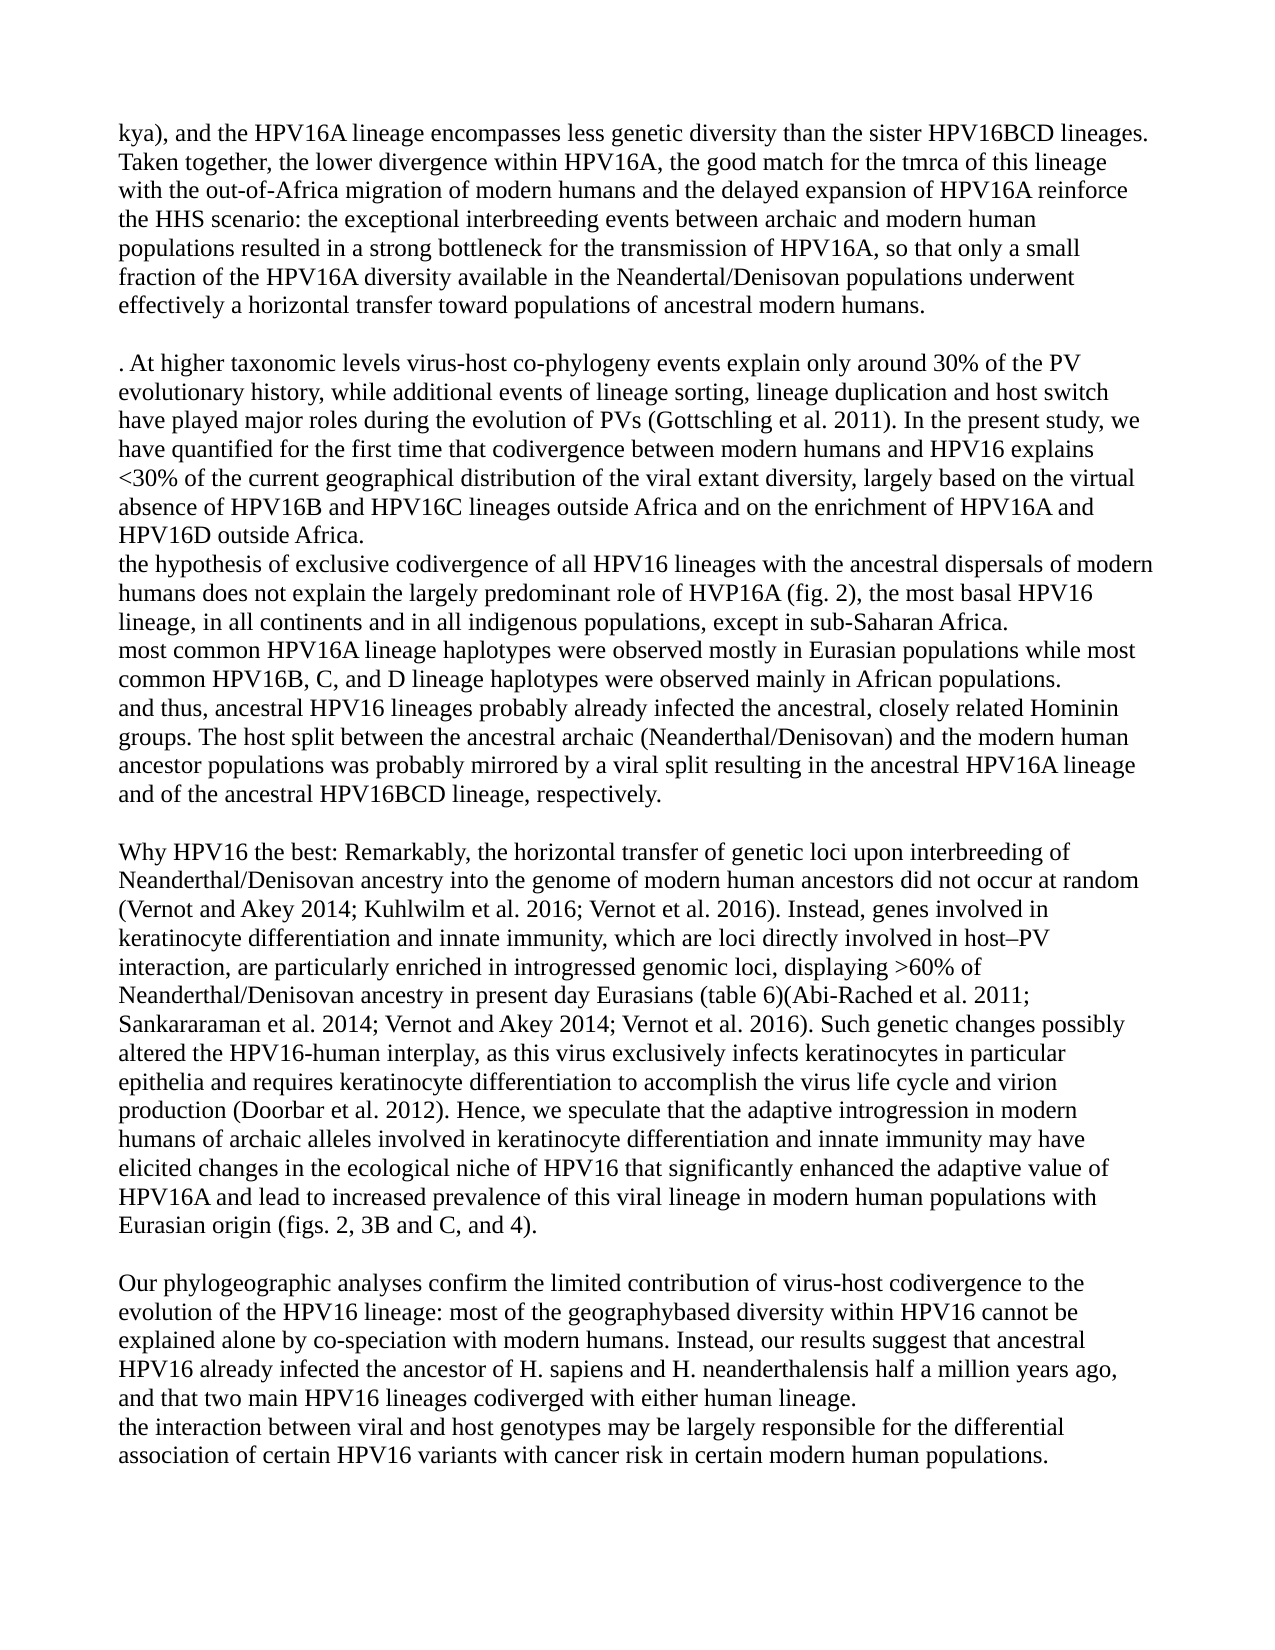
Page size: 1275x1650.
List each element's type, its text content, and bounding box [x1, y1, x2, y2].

text the hypothesis of exclusive codivergence of all HPV16 lineages with the ancestral dispersals of modern humans does not explain the largely predominant role of HVP16A (fig. 2), the most basal HPV16 lineage, in all continents and in all indigenous populations, except in sub-Saharan Africa. [118, 549, 1157, 636]
text most common HPV16A lineage haplotypes were observed mostly in Eurasian populations while most common HPV16B, C, and D lineage haplotypes were observed mainly in African populations. [118, 636, 1157, 693]
text and thus, ancestral HPV16 lineages probably already infected the ancestral, closely related Hominin groups. The host split between the ancestral archaic (Neanderthal/Denisovan) and the modern human ancestor populations was probably mirrored by a viral split resulting in the ancestral HPV16A lineage and of the ancestral HPV16BCD lineage, respectively. Why HPV16 the best: Remarkably, the horizontal transfer of genetic loci upon interbreeding of Neanderthal/Denisovan ancestry into the genome of modern human ancestors did not occur at random (Vernot and Akey 2014; Kuhlwilm et al. 2016; Vernot et al. 2016). Instead, genes involved in keratinocyte differentiation and innate immunity, which are loci directly involved in host–PV interaction, are particularly enriched in introgressed genomic loci, displaying >60% of Neanderthal/Denisovan ancestry in present day Eurasians (table 6)(Abi-Rached et al. 2011; Sankararaman et al. 2014; Vernot and Akey 2014; Vernot et al. 2016). Such genetic changes possibly altered the HPV16-human interplay, as this virus exclusively infects keratinocytes in particular epithelia and requires keratinocyte differentiation to accomplish the virus life cycle and virion production (Doorbar et al. 2012). Hence, we speculate that the adaptive introgression in modern humans of archaic alleles involved in keratinocyte differentiation and innate immunity may have elicited changes in the ecological niche of HPV16 that significantly enhanced the adaptive value of HPV16A and lead to increased prevalence of this viral lineage in modern human populations with Eurasian origin (figs. 2, 3B and C, and 4). [118, 693, 1157, 1239]
text Our phylogeographic analyses confirm the limited contribution of virus-host codivergence to the evolution of the HPV16 lineage: most of the geographybased diversity within HPV16 cannot be explained alone by co-speciation with modern humans. Instead, our results suggest that ancestral HPV16 already infected the ancestor of H. sapiens and H. neanderthalensis half a million years ago, and that two main HPV16 lineages codiverged with either human lineage. [118, 1268, 1157, 1412]
text kya), and the HPV16A lineage encompasses less genetic diversity than the sister HPV16BCD lineages. Taken together, the lower divergence within HPV16A, the good match for the tmrca of this lineage with the out-of-Africa migration of modern humans and the delayed expansion of HPV16A reinforce the HHS scenario: the exceptional interbreeding events between archaic and modern human populations resulted in a strong bottleneck for the transmission of HPV16A, so that only a small fraction of the HPV16A diversity available in the Neandertal/Denisovan populations underwent effectively a horizontal transfer toward populations of ancestral modern humans. [118, 118, 1157, 348]
text the interaction between viral and host genotypes may be largely responsible for the differential association of certain HPV16 variants with cancer risk in certain modern human populations. [118, 1412, 1157, 1469]
text . At higher taxonomic levels virus-host co-phylogeny events explain only around 30% of the PV evolutionary history, while additional events of lineage sorting, lineage duplication and host switch have played major roles during the evolution of PVs (Gottschling et al. 2011). In the present study, we have quantified for the first time that codivergence between modern humans and HPV16 explains <30% of the current geographical distribution of the viral extant diversity, largely based on the virtual absence of HPV16B and HPV16C lineages outside Africa and on the enrichment of HPV16A and HPV16D outside Africa. [118, 348, 1157, 549]
